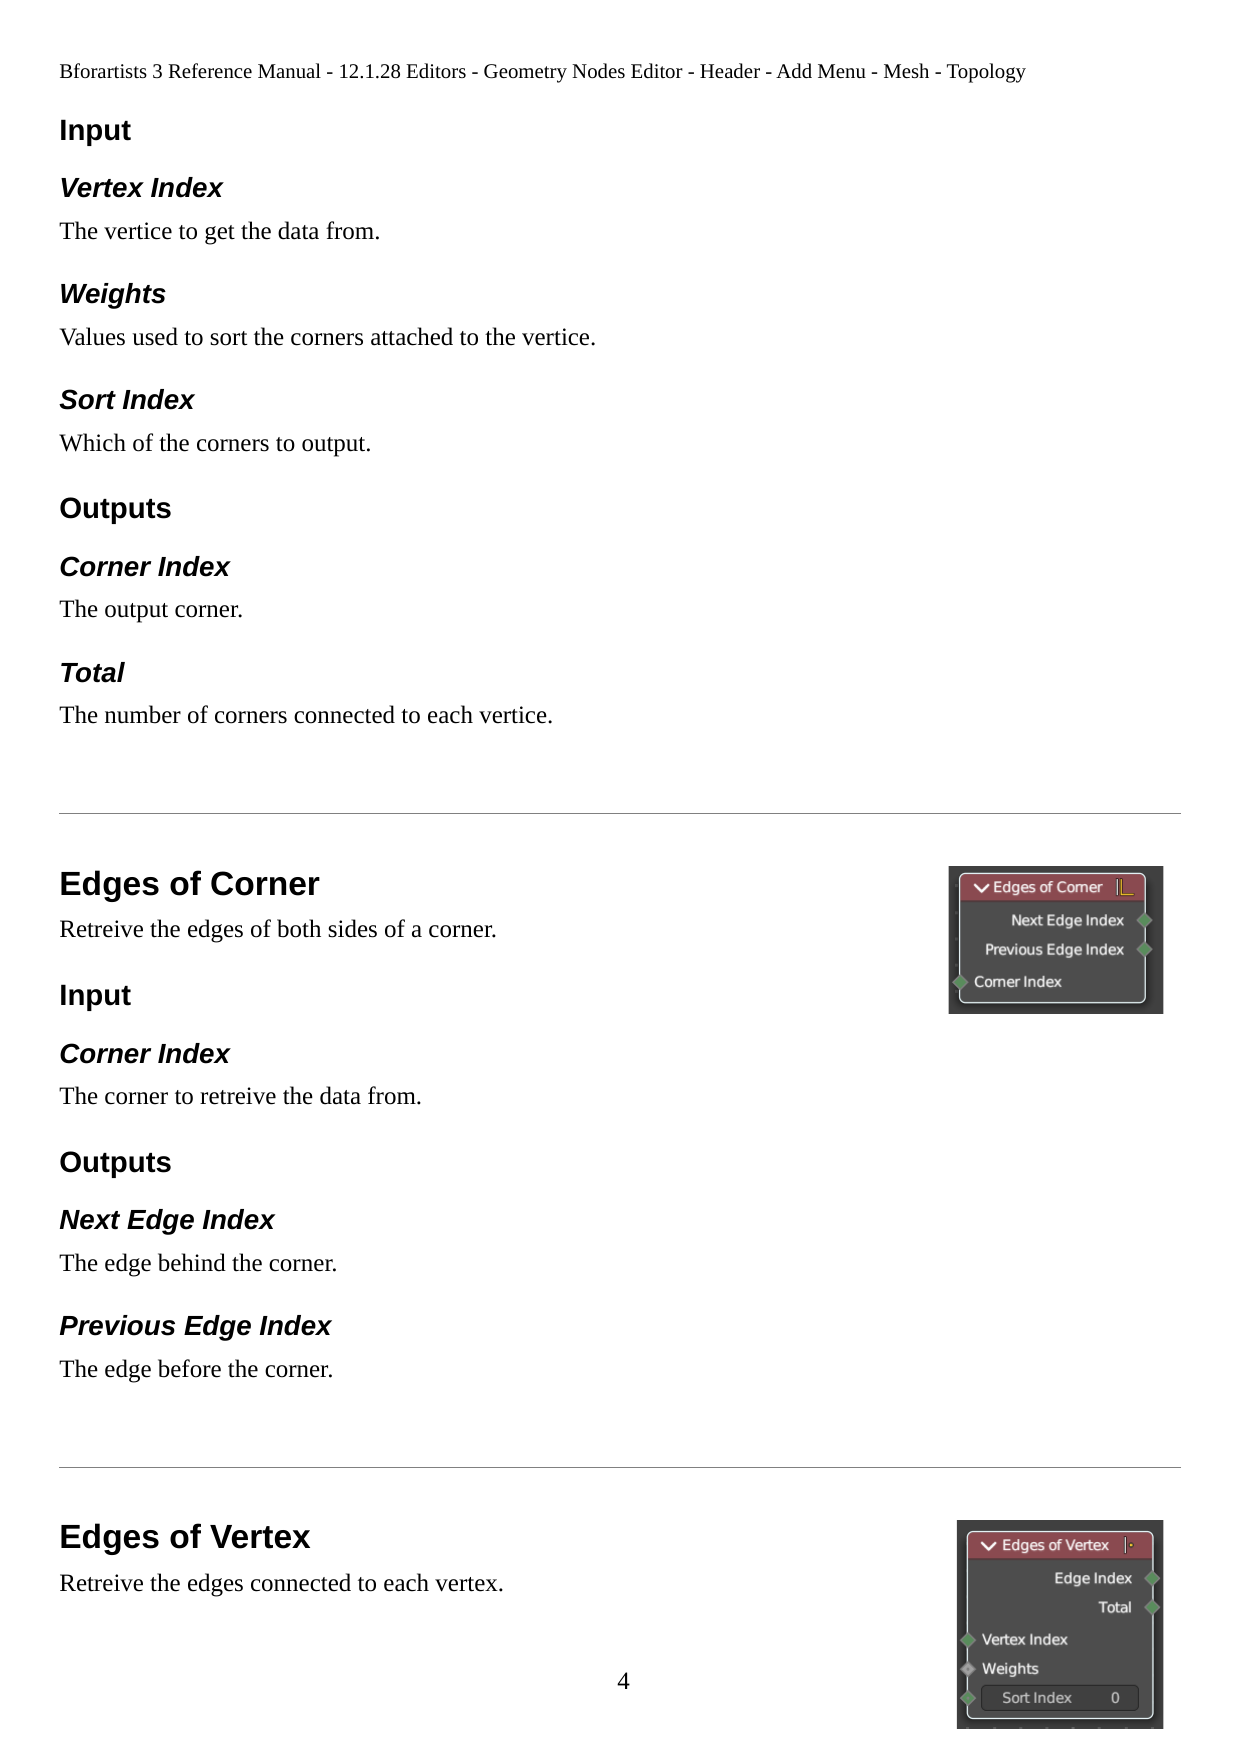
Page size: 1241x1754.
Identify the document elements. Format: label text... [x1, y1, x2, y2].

text The output corner. [59, 594, 1181, 623]
subtitle Sort Index [59, 383, 1181, 415]
subtitle Corner Index [59, 1037, 1181, 1069]
text The vertice to get the data from. [59, 216, 1181, 244]
subtitle Edges of Corner [59, 863, 1181, 902]
subtitle Next Edge Index [59, 1204, 1181, 1236]
text The corner to retreive the data from. [59, 1081, 1181, 1110]
text The number of corners connected to each vertice. [59, 700, 1181, 729]
subtitle Previous Edge Index [59, 1310, 1181, 1342]
text The edge behind the corner. [59, 1248, 1181, 1277]
subtitle Input [59, 113, 1181, 146]
subtitle Outputs [59, 1145, 1181, 1179]
text Values used to sort the corners attached to the vertice. [59, 322, 1181, 350]
subtitle [1164, 978, 1181, 1012]
subtitle Total [59, 656, 1181, 688]
subtitle Vertex Index [59, 171, 1181, 203]
subtitle Weights [59, 277, 1181, 309]
text The edge before the corner. [59, 1354, 1181, 1383]
subtitle Corner Index [59, 550, 1181, 582]
subtitle Outputs [59, 491, 1181, 525]
text Which of the corners to output. [59, 428, 1181, 456]
subtitle Edges of Vertex [59, 1517, 1181, 1556]
subtitle Input [59, 978, 948, 1012]
text Retreive the edges connected to each vertex. [59, 1568, 956, 1597]
text Retreive the edges of both sides of a corner. [59, 914, 948, 943]
picture [948, 866, 1164, 1014]
picture [956, 1520, 1164, 1729]
